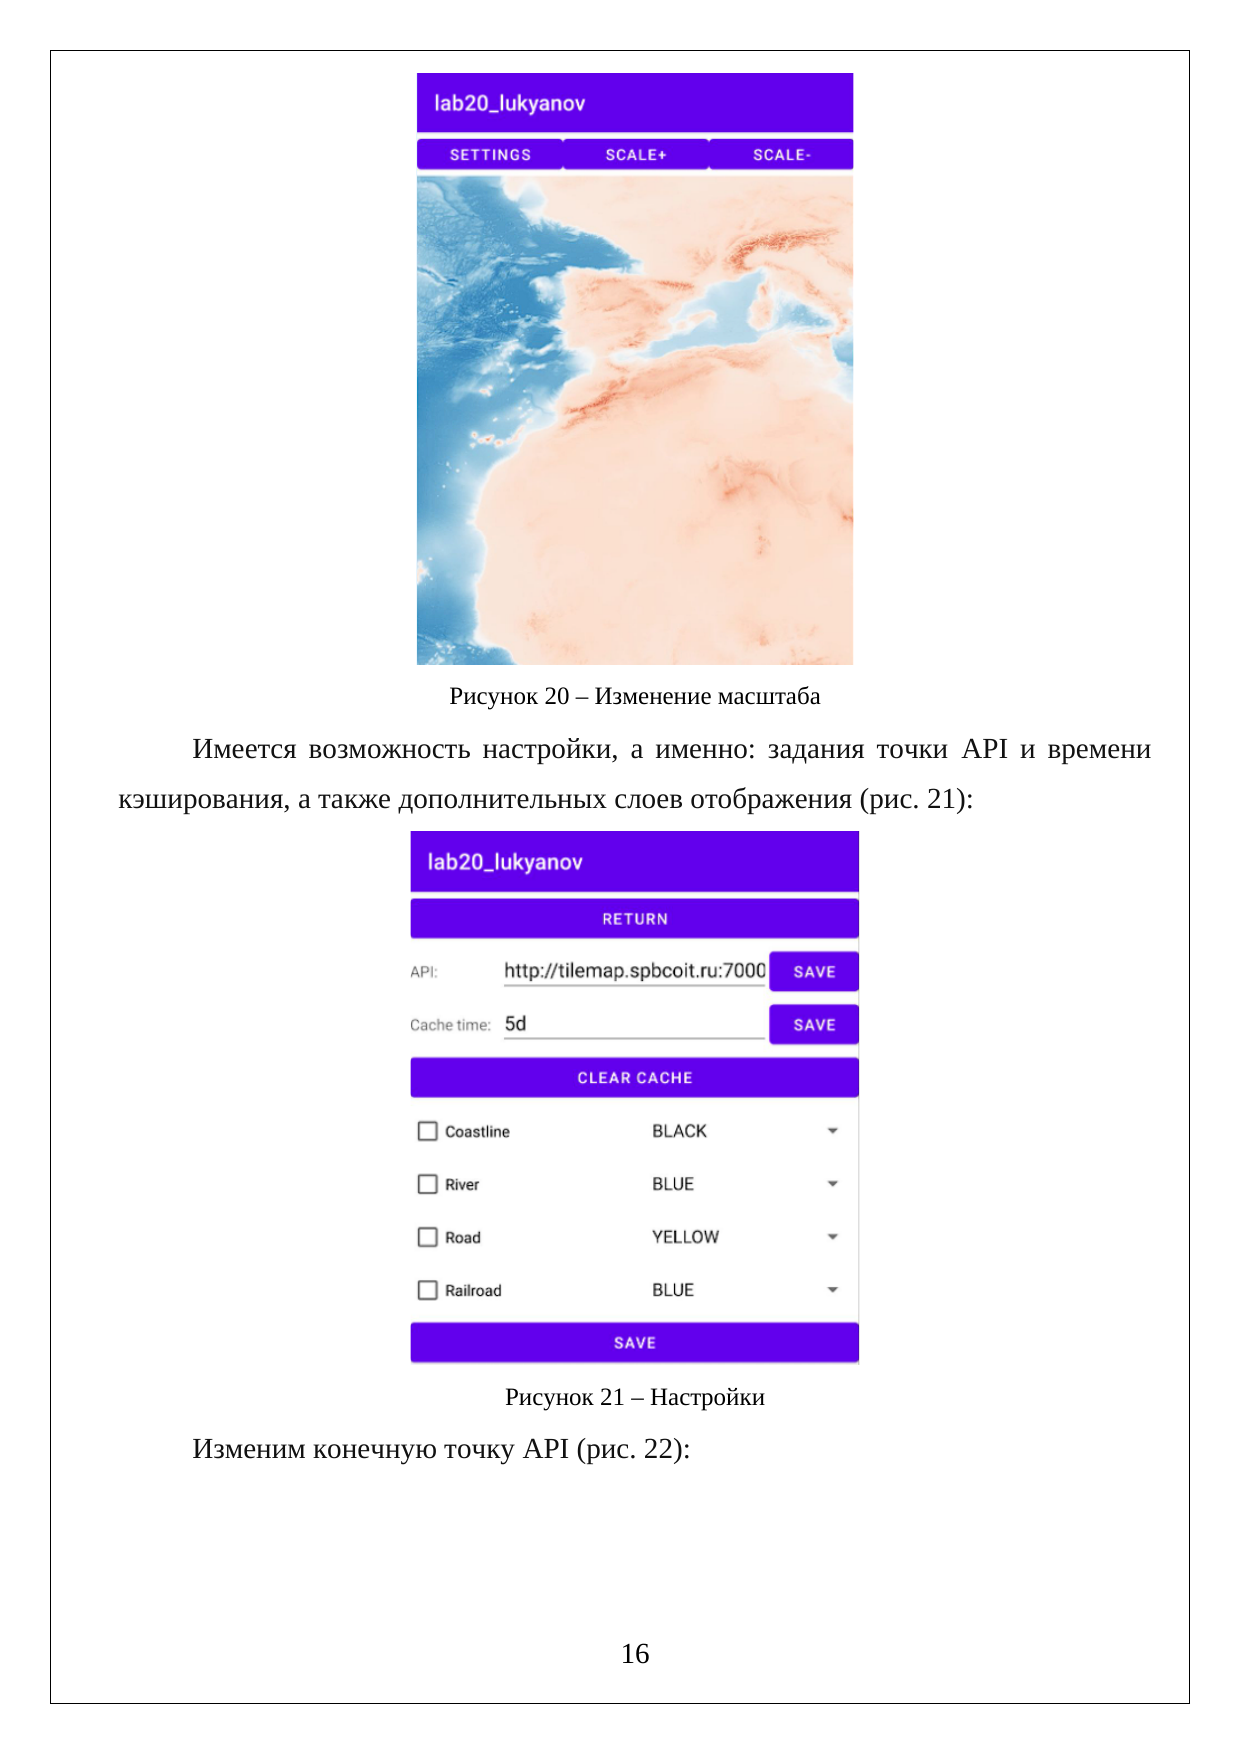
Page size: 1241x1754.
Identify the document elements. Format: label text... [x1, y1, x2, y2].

text Рисунок 21 – Настройки [118, 1382, 1152, 1410]
text Изменим конечную точку API (рис. 22): [118, 1431, 1152, 1465]
text Рисунок 20 – Изменение масштаба [118, 681, 1152, 710]
text Имеется возможность настройки, а именно: задания точки API и времени кэширования, а также дополнительных слоев отображения (рис. 21): [118, 731, 1152, 815]
